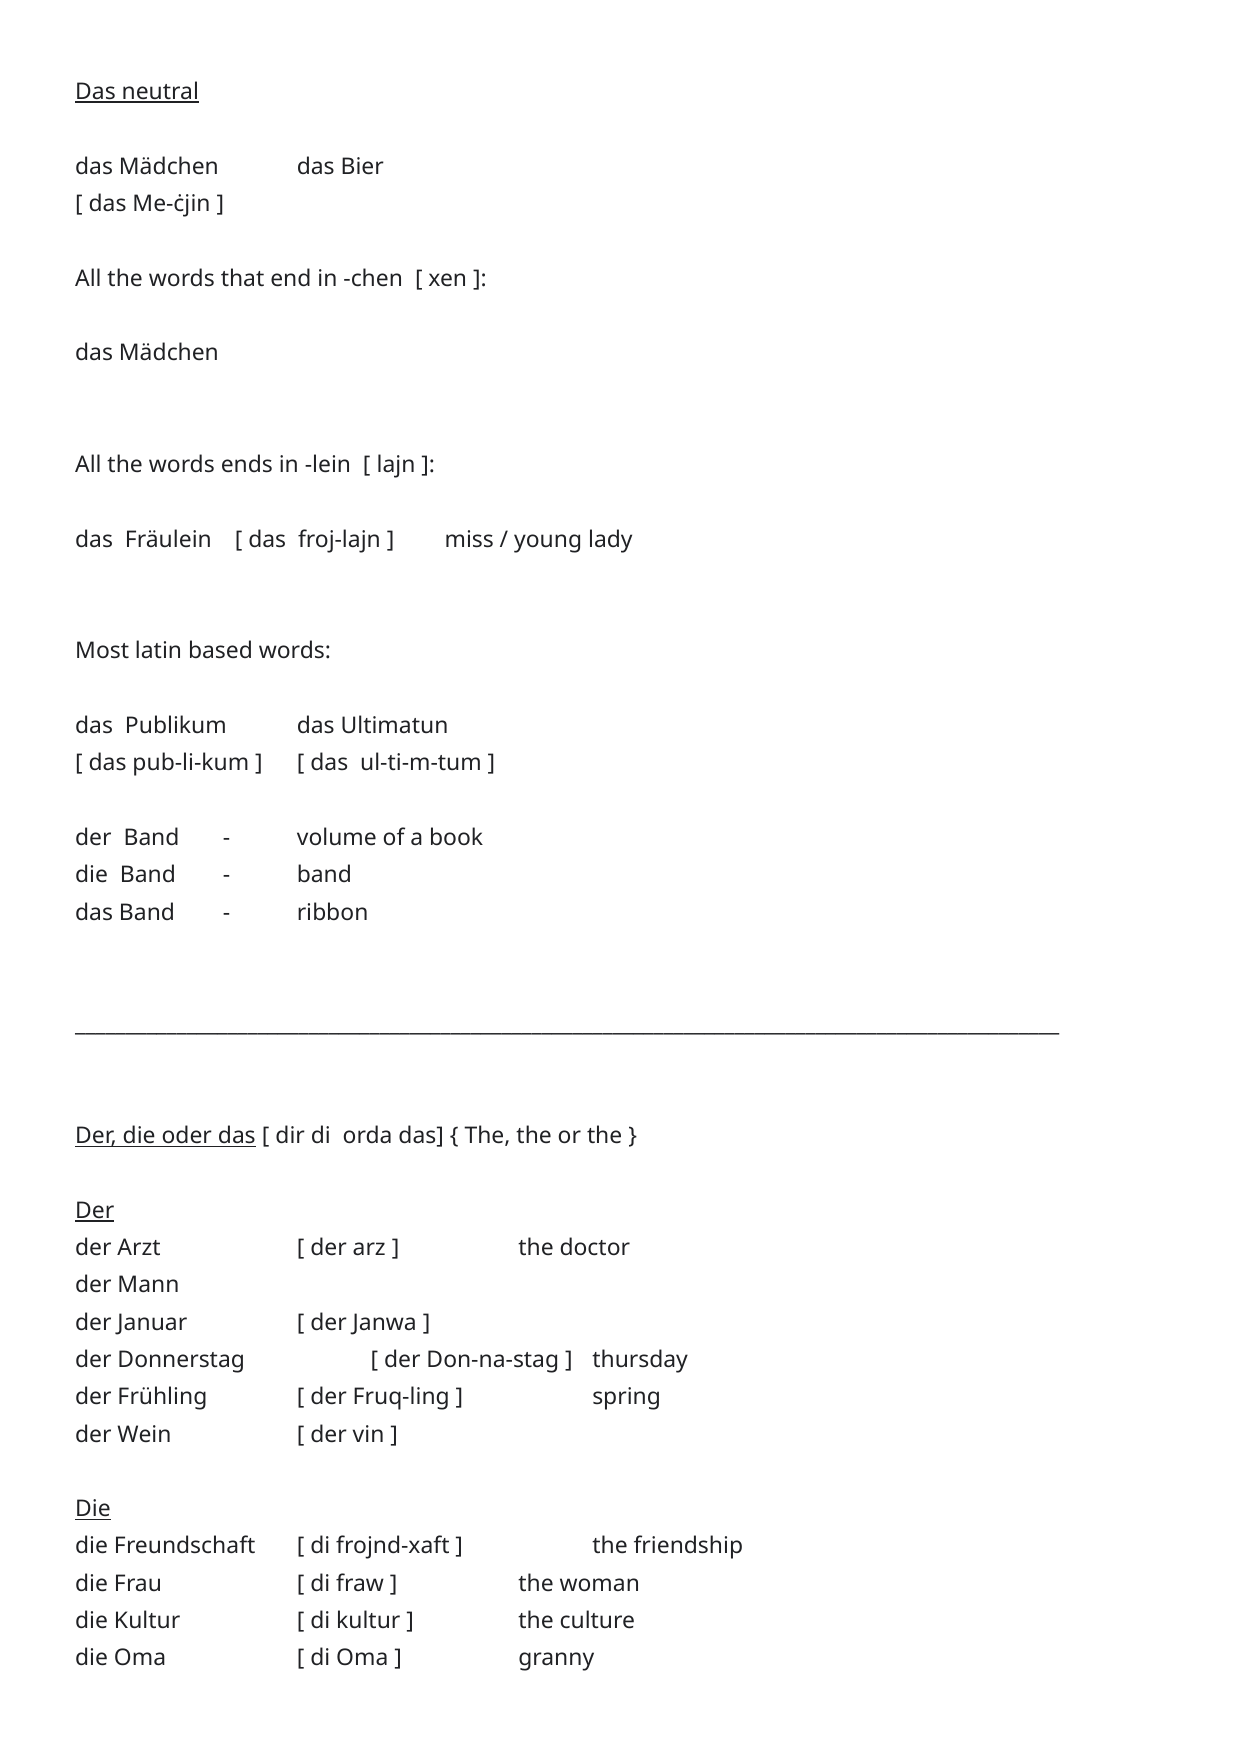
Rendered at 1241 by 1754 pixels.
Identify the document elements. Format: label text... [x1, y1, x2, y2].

text der Mann [75, 1268, 1165, 1299]
text _________________________________________________________________________________________________ [75, 1007, 1165, 1038]
text die Kultur [ di kultur ] the culture [75, 1604, 1165, 1635]
text die Frau [ di fraw ] the woman [75, 1567, 1165, 1598]
text der Band - volume of a book [75, 821, 1165, 852]
text Der [75, 1194, 1165, 1225]
text der Frühling [ der Fruq-ling ] spring [75, 1380, 1165, 1411]
text der Wein [ der vin ] [75, 1417, 1165, 1449]
text die Freundschaft [ di frojnd-xaft ] the friendship [75, 1529, 1165, 1561]
text das Mädchen [75, 336, 1165, 367]
text Most latin based words: [75, 634, 1165, 666]
text der Arzt [ der arz ] the doctor [75, 1231, 1165, 1262]
text [ das pub-li-kum ] [ das ul-ti-m-tum ] [75, 746, 1165, 777]
text Die [75, 1492, 1165, 1523]
text der Donnerstag [ der Don-na-stag ] thursday [75, 1343, 1165, 1374]
text Der, die oder das [ dir di orda das] { The, the or the } [75, 1119, 1165, 1150]
text die Band - band [75, 858, 1165, 889]
text Das neutral [75, 75, 1165, 106]
text das Band - ribbon [75, 895, 1165, 927]
text All the words ends in -lein [ lajn ]: [75, 448, 1165, 479]
text die Oma [ di Oma ] granny [75, 1641, 1165, 1672]
text das Mädchen das Bier [75, 149, 1165, 181]
text das Fräulein [ das froj-lajn ] miss / young lady [75, 522, 1165, 554]
text der Januar [ der Janwa ] [75, 1306, 1165, 1337]
text [ das Me-ċjin ] [75, 187, 1165, 218]
text das Publikum das Ultimatun [75, 709, 1165, 740]
text All the words that end in -chen [ xen ]: [75, 261, 1165, 293]
